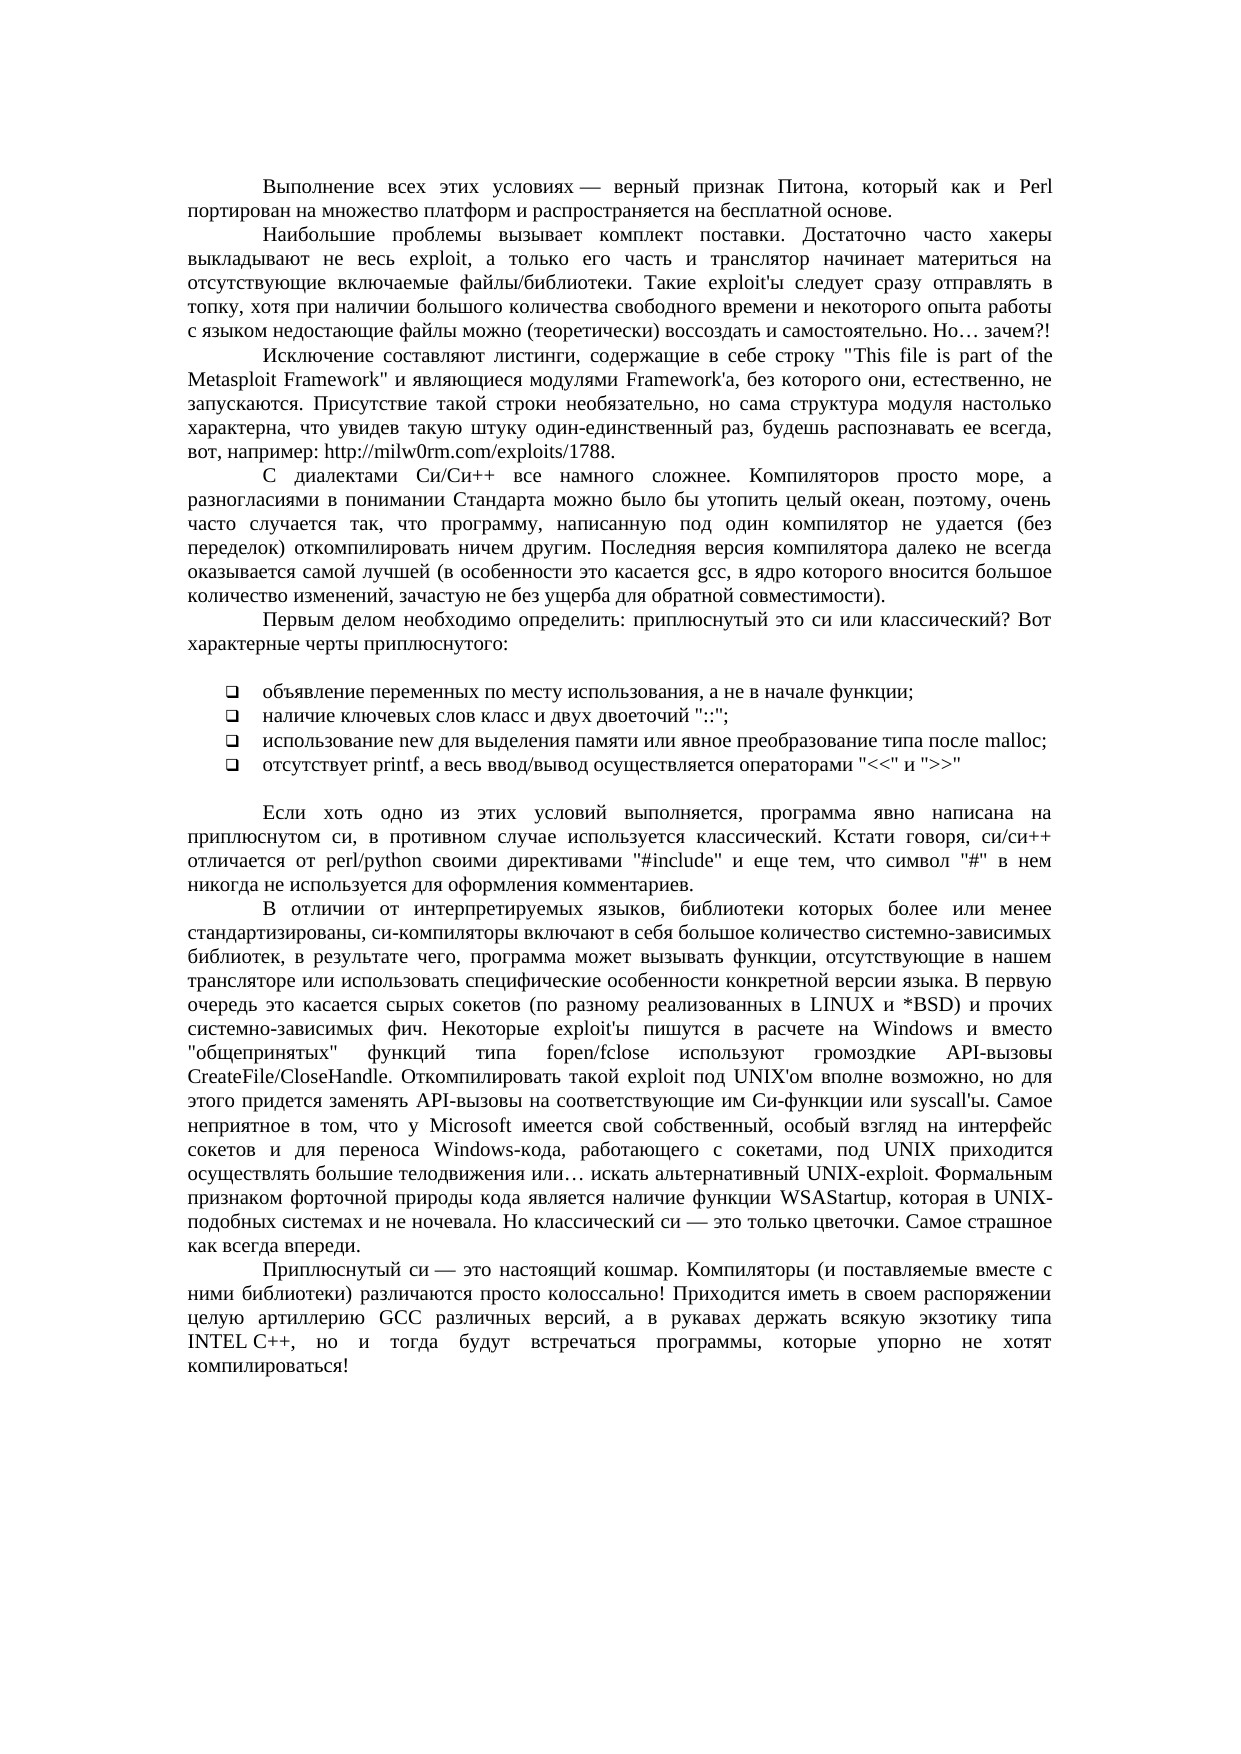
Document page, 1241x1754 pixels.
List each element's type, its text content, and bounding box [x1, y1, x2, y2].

text Выполнение всех этих условиях — верный признак Питона, который как и Perl портирован на множество платформ и распространяется на бесплатной основе. [187, 174, 1053, 222]
list использование new для выделения памяти или явное преобразование типа после malloc; [225, 727, 1053, 752]
list наличие ключевых слов класс и двух двоеточий "::"; [225, 703, 1053, 727]
list объявление переменных по месту использования, а не в начале функции; [225, 679, 1053, 703]
text Исключение составляют листинги, содержащие в себе строку "This file is part of the Metasploit Framework" и являющиеся модулями Framework'а, без которого они, естественно, не запускаются. Присутствие такой строки необязательно, но сама структура модуля настолько характерна, что увидев такую штуку один-единственный раз, будешь распознавать ее всегда, вот, например: http://milw0rm.com/exploits/1788. [187, 342, 1053, 463]
text С диалектами Си/Си++ все намного сложнее. Компиляторов просто море, а разногласиями в понимании Стандарта можно было бы утопить целый океан, поэтому, очень часто случается так, что программу, написанную под один компилятор не удается (без переделок) откомпилировать ничем другим. Последняя версия компилятора далеко не всегда оказывается самой лучшей (в особенности это касается gcc, в ядро которого вносится большое количество изменений, зачастую не без ущерба для обратной совместимости). [187, 463, 1053, 607]
text Если хоть одно из этих условий выполняется, программа явно написана на приплюснутом си, в противном случае используется классический. Кстати говоря, си/си++ отличается от perl/python своими директивами "#include" и еще тем, что символ "#" в нем никогда не используется для оформления комментариев. [187, 800, 1053, 896]
text Наибольшие проблемы вызывает комплект поставки. Достаточно часто хакеры выкладывают не весь exploit, а только его часть и транслятор начинает материться на отсутствующие включаемые файлы/библиотеки. Такие exploit'ы следует сразу отправлять в топку, хотя при наличии большого количества свободного времени и некоторого опыта работы с языком недостающие файлы можно (теоретически) воссоздать и самостоятельно. Но… зачем?! [187, 222, 1053, 342]
text Первым делом необходимо определить: приплюснутый это си или классический? Вот характерные черты приплюснутого: [187, 607, 1053, 655]
text Приплюснутый си — это настоящий кошмар. Компиляторы (и поставляемые вместе с ними библиотеки) различаются просто колоссально! Приходится иметь в своем распоряжении целую артиллерию GCC различных версий, а в рукавах держать всякую экзотику типа INTEL C++, но и тогда будут встречаться программы, которые упорно не хотят компилироваться! [187, 1257, 1053, 1377]
text В отличии от интерпретируемых языков, библиотеки которых более или менее стандартизированы, си-компиляторы включают в себя большое количество системно-зависимых библиотек, в результате чего, программа может вызывать функции, отсутствующие в нашем трансляторе или использовать специфические особенности конкретной версии языка. В первую очередь это касается сырых сокетов (по разному реализованных в LINUX и *BSD) и прочих системно-зависимых фич. Некоторые exploit'ы пишутся в расчете на Windows и вместо "общепринятых" функций типа fopen/fclose используют громоздкие API-вызовы CreateFile/CloseHandle. Откомпилировать такой exploit под UNIX'ом вполне возможно, но для этого придется заменять API-вызовы на соответствующие им Си-функции или syscall'ы. Самое неприятное в том, что у Microsoft имеется свой собственный, особый взгляд на интерфейс сокетов и для переноса Windows-кода, работающего с сокетами, под UNIX приходится осуществлять большие телодвижения или… искать альтернативный UNIX-exploit. Формальным признаком форточной природы кода является наличие функции WSAStartup, которая в UNIX-подобных системах и не ночевала. Но классический си — это только цветочки. Самое страшное как всегда впереди. [187, 896, 1053, 1257]
list отсутствует printf, а весь ввод/вывод осуществляется операторами "<<" и ">>" [225, 752, 1053, 776]
